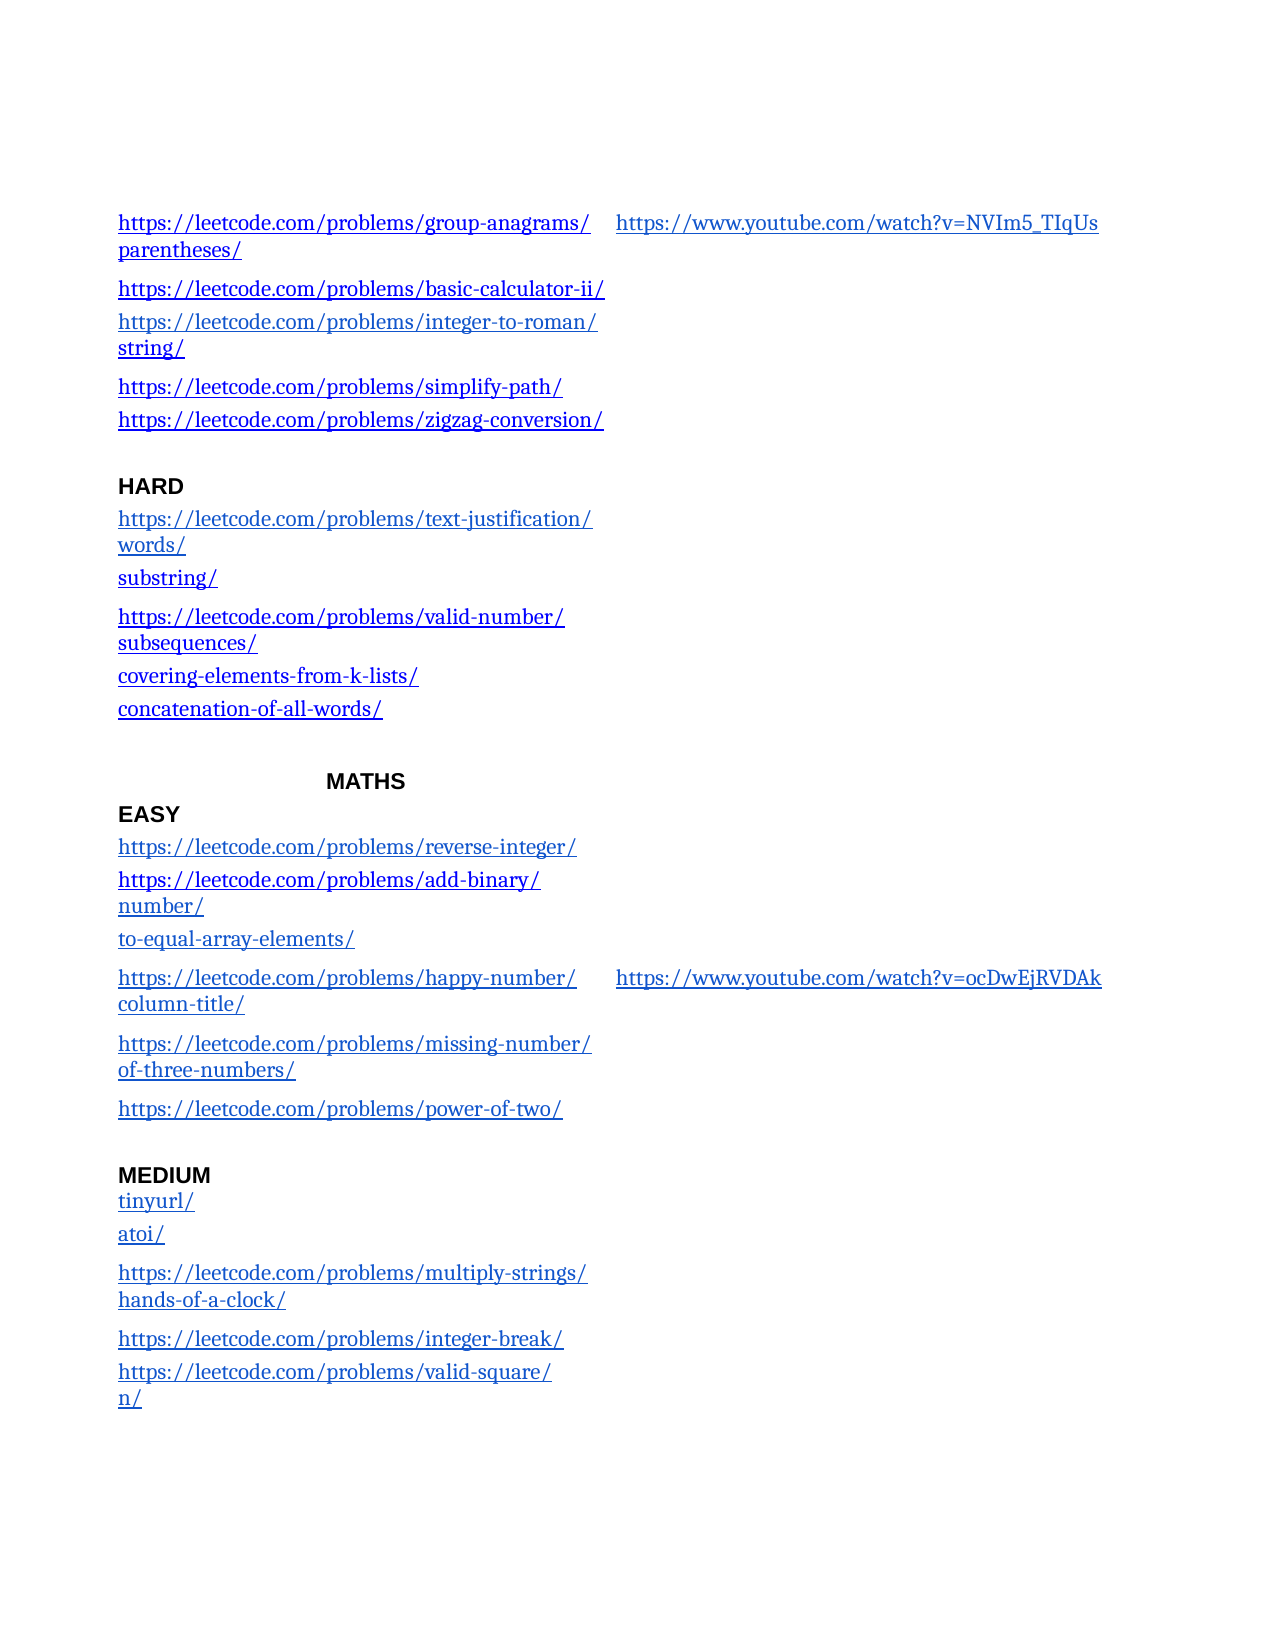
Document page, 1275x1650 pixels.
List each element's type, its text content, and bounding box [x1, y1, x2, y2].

table_cell [615, 598, 1160, 630]
table_cell [615, 302, 1160, 335]
table_cell https://leetcode.com/problems/integer-to-roman/ [117, 302, 614, 335]
table_cell [615, 729, 1160, 761]
table_cell [1160, 335, 1165, 368]
table_cell [1160, 958, 1165, 991]
table_cell [615, 532, 1160, 564]
table_cell [1160, 630, 1165, 663]
table_cell https://leetcode.com/problems/smallest-range-covering-elements-from-k-lists/ [117, 663, 614, 696]
table_cell https://leetcode.com/problems/zigzag-conversion/ [117, 401, 614, 433]
table_cell [1160, 499, 1165, 532]
table_cell https://leetcode.com/problems/basic-calculator-ii/ [117, 269, 614, 302]
table_cell [615, 466, 1160, 499]
table_cell https://leetcode.com/problems/valid-square/ [117, 1352, 614, 1385]
table_cell [615, 663, 1160, 696]
table_cell https://leetcode.com/problems/happy-number/ [117, 958, 614, 991]
table_cell [112, 630, 117, 663]
table_cell [112, 1352, 117, 1385]
table_cell [112, 1286, 117, 1319]
table_cell [615, 630, 1160, 663]
table_cell [112, 794, 117, 827]
table_cell [615, 926, 1160, 958]
table_cell [1160, 1090, 1165, 1122]
table_cell [615, 1123, 1160, 1155]
table_cell https://leetcode.com/problems/maximum-product-of-three-numbers/ [117, 1057, 614, 1089]
table_cell [615, 1155, 1160, 1188]
table_cell [1160, 991, 1165, 1024]
table_cell [112, 893, 117, 926]
table_cell [1160, 1123, 1165, 1155]
table_cell [615, 1352, 1160, 1385]
table_cell [1160, 1254, 1165, 1286]
table_cell https://leetcode.com/problems/generate-parentheses/ [117, 236, 614, 269]
table_cell https://leetcode.com/problems/angle-between-hands-of-a-clock/ [117, 1286, 614, 1319]
table_cell [112, 958, 117, 991]
table_cell [112, 598, 117, 630]
table_cell [112, 532, 117, 564]
table_cell https://leetcode.com/problems/minimum-window-substring/ [117, 565, 614, 597]
table_cell https://leetcode.com/problems/the-kth-factor-of-n/ [117, 1385, 614, 1418]
table_cell [1160, 1057, 1165, 1089]
table_cell [615, 236, 1160, 269]
table_cell https://www.youtube.com/watch?v=ocDwEjRVDAk [615, 958, 1160, 991]
table_cell [1160, 433, 1165, 466]
table_cell https://leetcode.com/problems/substring-with-concatenation-of-all-words/ [117, 696, 614, 729]
table_cell [615, 827, 1160, 860]
table_cell [112, 860, 117, 893]
table_cell [615, 1319, 1160, 1352]
table_cell [1160, 1385, 1165, 1418]
table_cell https://leetcode.com/problems/excel-sheet-column-title/ [117, 991, 614, 1024]
table_cell [1160, 827, 1165, 860]
table_cell [1160, 236, 1165, 269]
table_cell [1160, 663, 1165, 696]
table_cell [112, 1221, 117, 1254]
table_cell [1160, 302, 1165, 335]
table_cell [112, 1188, 117, 1221]
table_cell [112, 827, 117, 860]
table_cell [1160, 532, 1165, 564]
table_cell [112, 335, 117, 368]
table_cell https://leetcode.com/problems/minimum-moves-to-equal-array-elements/ [117, 926, 614, 958]
table_cell [1160, 1352, 1165, 1385]
table_cell https://leetcode.com/problems/group-anagrams/ [117, 204, 614, 236]
table_cell [1160, 696, 1165, 729]
table_cell [615, 1188, 1160, 1221]
table_cell [112, 761, 117, 794]
table_cell [112, 565, 117, 597]
table_cell [615, 1057, 1160, 1089]
table_cell https://leetcode.com/problems/add-binary/ [117, 860, 614, 893]
table_cell [615, 991, 1160, 1024]
table_cell [1160, 893, 1165, 926]
table_cell https://www.youtube.com/watch?v=NVIm5_TIqUs [615, 204, 1160, 236]
table_cell [1160, 1155, 1165, 1188]
table_cell https://leetcode.com/problems/multiply-strings/ [117, 1254, 614, 1286]
table_cell https://leetcode.com/problems/reverse-integer/ [117, 827, 614, 860]
table_cell [615, 565, 1160, 597]
table_cell https://leetcode.com/problems/encode-and-decode-tinyurl/ [117, 1188, 614, 1221]
table_cell [117, 729, 614, 761]
table_cell [615, 433, 1160, 466]
table_cell [615, 1385, 1160, 1418]
table_cell [1160, 860, 1165, 893]
table_cell https://leetcode.com/problems/integer-to-english-words/ [117, 532, 614, 564]
table_cell https://leetcode.com/problems/valid-number/ [117, 598, 614, 630]
table_cell [112, 1319, 117, 1352]
table_cell [615, 1090, 1160, 1122]
table_cell [615, 269, 1160, 302]
table_cell [112, 991, 117, 1024]
table_cell [615, 761, 1160, 794]
table_cell [1160, 1286, 1165, 1319]
table_cell [112, 236, 117, 269]
table_cell [112, 729, 117, 761]
table_cell [112, 1385, 117, 1418]
table_cell [1160, 204, 1165, 236]
table_cell [1160, 269, 1165, 302]
table_cell [615, 1024, 1160, 1057]
table_cell MEDIUM [117, 1155, 614, 1188]
table_cell HARD [117, 466, 614, 499]
table_cell [615, 499, 1160, 532]
table_cell [1160, 729, 1165, 761]
table_cell https://leetcode.com/problems/string-to-integer-atoi/ [117, 1221, 614, 1254]
table_cell [1160, 401, 1165, 433]
table_cell [1160, 466, 1165, 499]
table_cell [112, 1024, 117, 1057]
table_cell [112, 1090, 117, 1122]
table_cell https://leetcode.com/problems/distinct-subsequences/ [117, 630, 614, 663]
table_cell [1160, 1024, 1165, 1057]
table_cell https://leetcode.com/problems/integer-break/ [117, 1319, 614, 1352]
table_cell [1160, 1188, 1165, 1221]
table_cell [1160, 1221, 1165, 1254]
table_cell MATHS [117, 761, 614, 794]
table_cell [112, 302, 117, 335]
table_cell [112, 926, 117, 958]
table_cell https://leetcode.com/problems/missing-number/ [117, 1024, 614, 1057]
table_cell [1160, 598, 1165, 630]
table_cell [615, 696, 1160, 729]
table_cell [112, 401, 117, 433]
table_cell https://leetcode.com/problems/palindrome-number/ [117, 893, 614, 926]
table_cell [112, 368, 117, 401]
table_cell https://leetcode.com/problems/reverse-words-in-a-string/ [117, 335, 614, 368]
table_cell [1160, 565, 1165, 597]
table_cell [1160, 761, 1165, 794]
table_cell [615, 368, 1160, 401]
table_cell [112, 433, 117, 466]
table_cell [1160, 794, 1165, 827]
table_cell https://leetcode.com/problems/power-of-two/ [117, 1090, 614, 1122]
table_cell https://leetcode.com/problems/simplify-path/ [117, 368, 614, 401]
table_cell [117, 433, 614, 466]
table_cell [112, 466, 117, 499]
table_cell [615, 401, 1160, 433]
table_cell https://leetcode.com/problems/text-justification/ [117, 499, 614, 532]
table_cell [112, 1254, 117, 1286]
table_cell [615, 1254, 1160, 1286]
table_cell [112, 663, 117, 696]
table_cell [615, 794, 1160, 827]
table_cell [1160, 926, 1165, 958]
table_cell [112, 499, 117, 532]
table_cell [1160, 368, 1165, 401]
table_cell [112, 204, 117, 236]
table_cell [112, 269, 117, 302]
table_cell [112, 1155, 117, 1188]
table_cell [615, 1286, 1160, 1319]
table_cell [615, 860, 1160, 893]
table_cell [117, 1123, 614, 1155]
table_cell [112, 1057, 117, 1089]
table_cell [1160, 1319, 1165, 1352]
table_cell [615, 1221, 1160, 1254]
table_cell [615, 335, 1160, 368]
table_cell [615, 893, 1160, 926]
table_cell [112, 696, 117, 729]
table_cell [112, 1123, 117, 1155]
table_cell EASY [117, 794, 614, 827]
